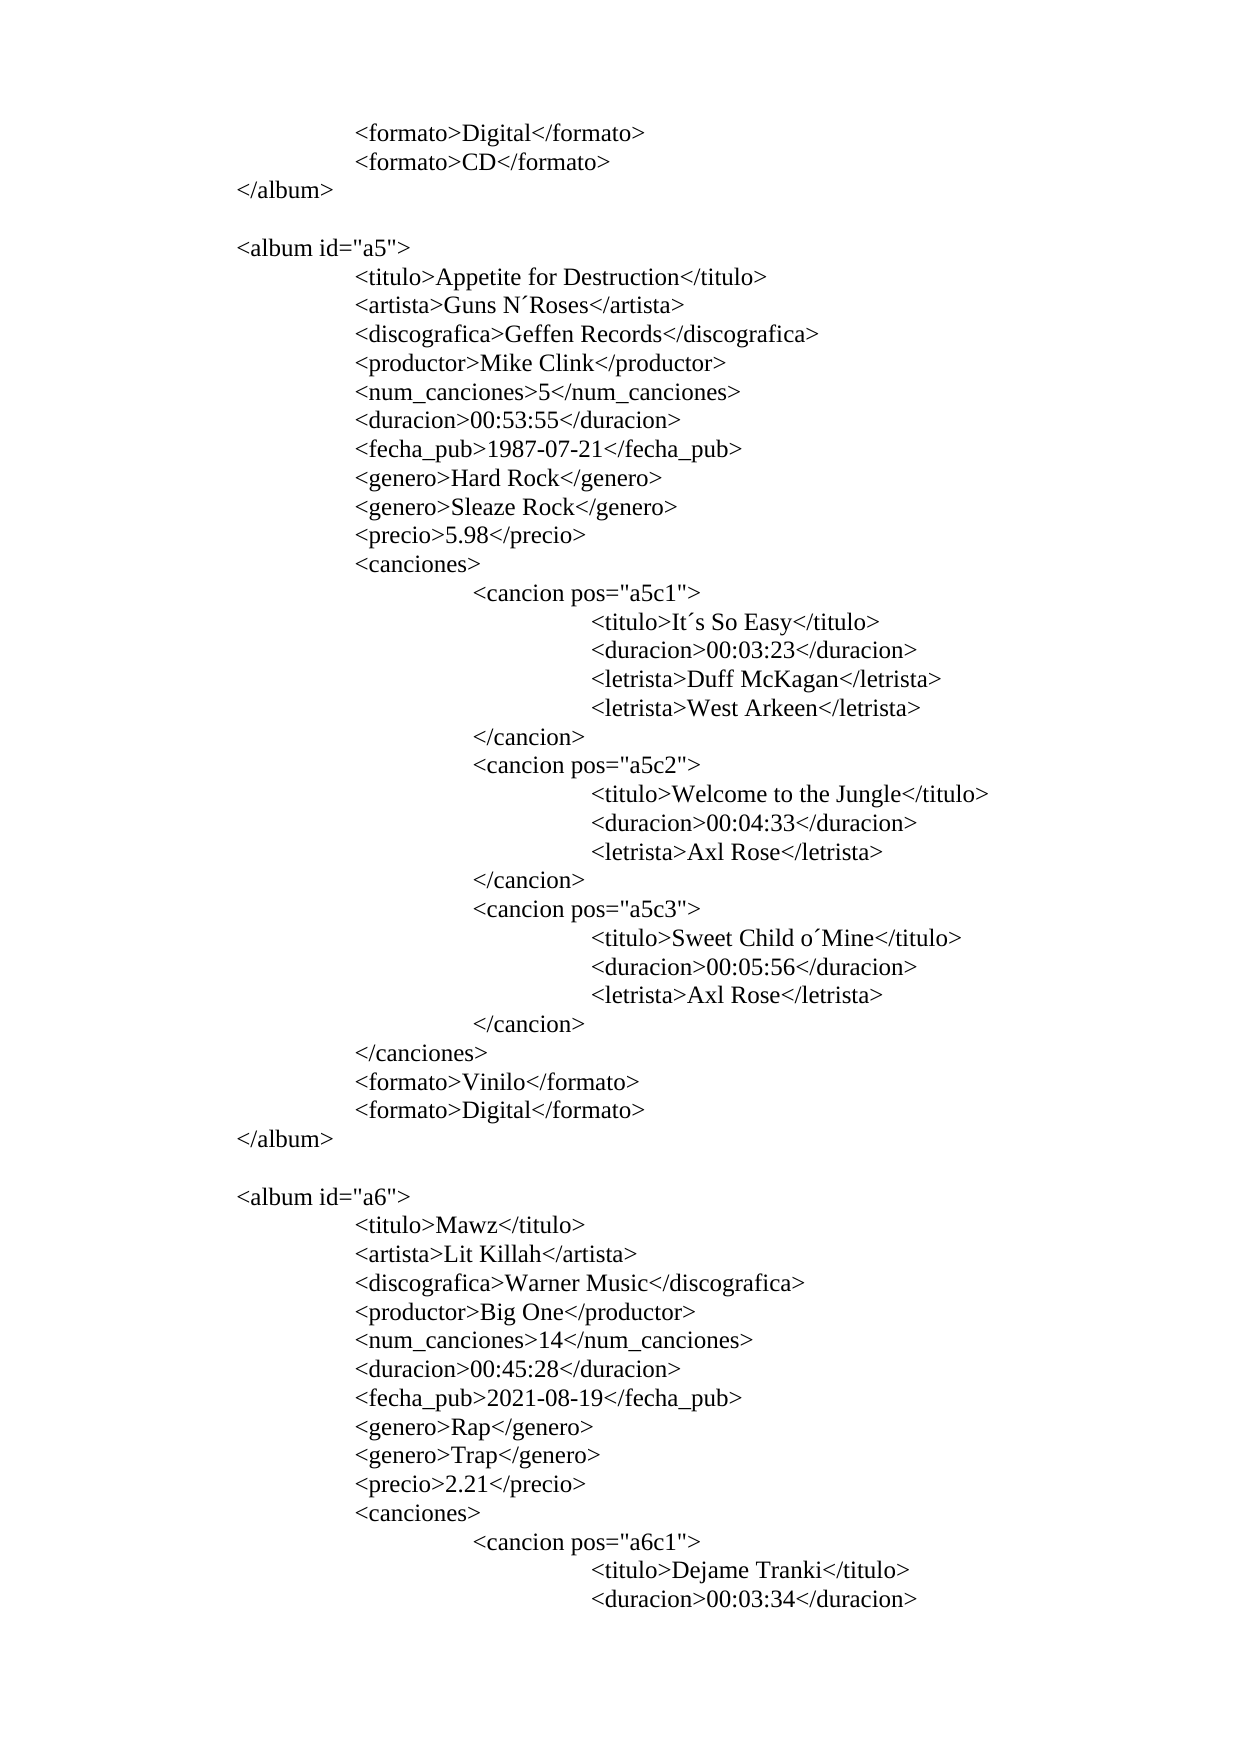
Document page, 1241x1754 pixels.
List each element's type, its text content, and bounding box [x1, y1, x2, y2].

text <canciones> [118, 1498, 1122, 1527]
text <titulo>Appetite for Destruction</titulo> [118, 262, 1122, 291]
text <duracion>00:03:23</duracion> [118, 636, 1122, 664]
text <letrista>Duff McKagan</letrista> [118, 664, 1122, 693]
text <genero>Trap</genero> [118, 1441, 1122, 1469]
text <genero>Sleaze Rock</genero> [118, 492, 1122, 521]
text <genero>Rap</genero> [118, 1412, 1122, 1441]
text <duracion>00:05:56</duracion> [118, 952, 1122, 981]
text <formato>Digital</formato> [118, 118, 1122, 147]
text <formato>CD</formato> [118, 147, 1122, 176]
text </canciones> [118, 1038, 1122, 1067]
text </cancion> [118, 866, 1122, 894]
text <cancion pos="a5c1"> [118, 578, 1122, 607]
text <cancion pos="a5c3"> [118, 894, 1122, 923]
text <num_canciones>5</num_canciones> [118, 377, 1122, 406]
text </album> [118, 176, 1122, 204]
text <album id="a6"> [118, 1182, 1122, 1211]
text <num_canciones>14</num_canciones> [118, 1326, 1122, 1354]
text <productor>Mike Clink</productor> [118, 348, 1122, 377]
text <precio>2.21</precio> [118, 1469, 1122, 1498]
text <titulo>Welcome to the Jungle</titulo> [118, 779, 1122, 808]
text <artista>Lit Killah</artista> [118, 1239, 1122, 1268]
text <artista>Guns N´Roses</artista> [118, 291, 1122, 319]
text </album> [118, 1124, 1122, 1153]
text <duracion>00:53:55</duracion> [118, 406, 1122, 434]
text <duracion>00:45:28</duracion> [118, 1354, 1122, 1383]
text <letrista>Axl Rose</letrista> [118, 981, 1122, 1009]
text <titulo>Dejame Tranki</titulo> [118, 1556, 1122, 1584]
text <discografica>Geffen Records</discografica> [118, 319, 1122, 348]
text <duracion>00:04:33</duracion> [118, 808, 1122, 837]
text <formato>Vinilo</formato> [118, 1067, 1122, 1096]
text <precio>5.98</precio> [118, 521, 1122, 549]
text <productor>Big One</productor> [118, 1297, 1122, 1326]
text <canciones> [118, 549, 1122, 578]
text <fecha_pub>1987-07-21</fecha_pub> [118, 434, 1122, 463]
text <duracion>00:03:34</duracion> [118, 1584, 1122, 1613]
text <fecha_pub>2021-08-19</fecha_pub> [118, 1383, 1122, 1412]
text </cancion> [118, 1009, 1122, 1038]
text <titulo>Mawz</titulo> [118, 1211, 1122, 1239]
text <titulo>Sweet Child o´Mine</titulo> [118, 923, 1122, 952]
text <formato>Digital</formato> [118, 1096, 1122, 1124]
text <discografica>Warner Music</discografica> [118, 1268, 1122, 1297]
text <titulo>It´s So Easy</titulo> [118, 607, 1122, 636]
text <letrista>Axl Rose</letrista> [118, 837, 1122, 866]
text <cancion pos="a5c2"> [118, 751, 1122, 779]
text </cancion> [118, 722, 1122, 751]
text <album id="a5"> [118, 233, 1122, 262]
text <cancion pos="a6c1"> [118, 1527, 1122, 1556]
text <genero>Hard Rock</genero> [118, 463, 1122, 492]
text <letrista>West Arkeen</letrista> [118, 693, 1122, 722]
